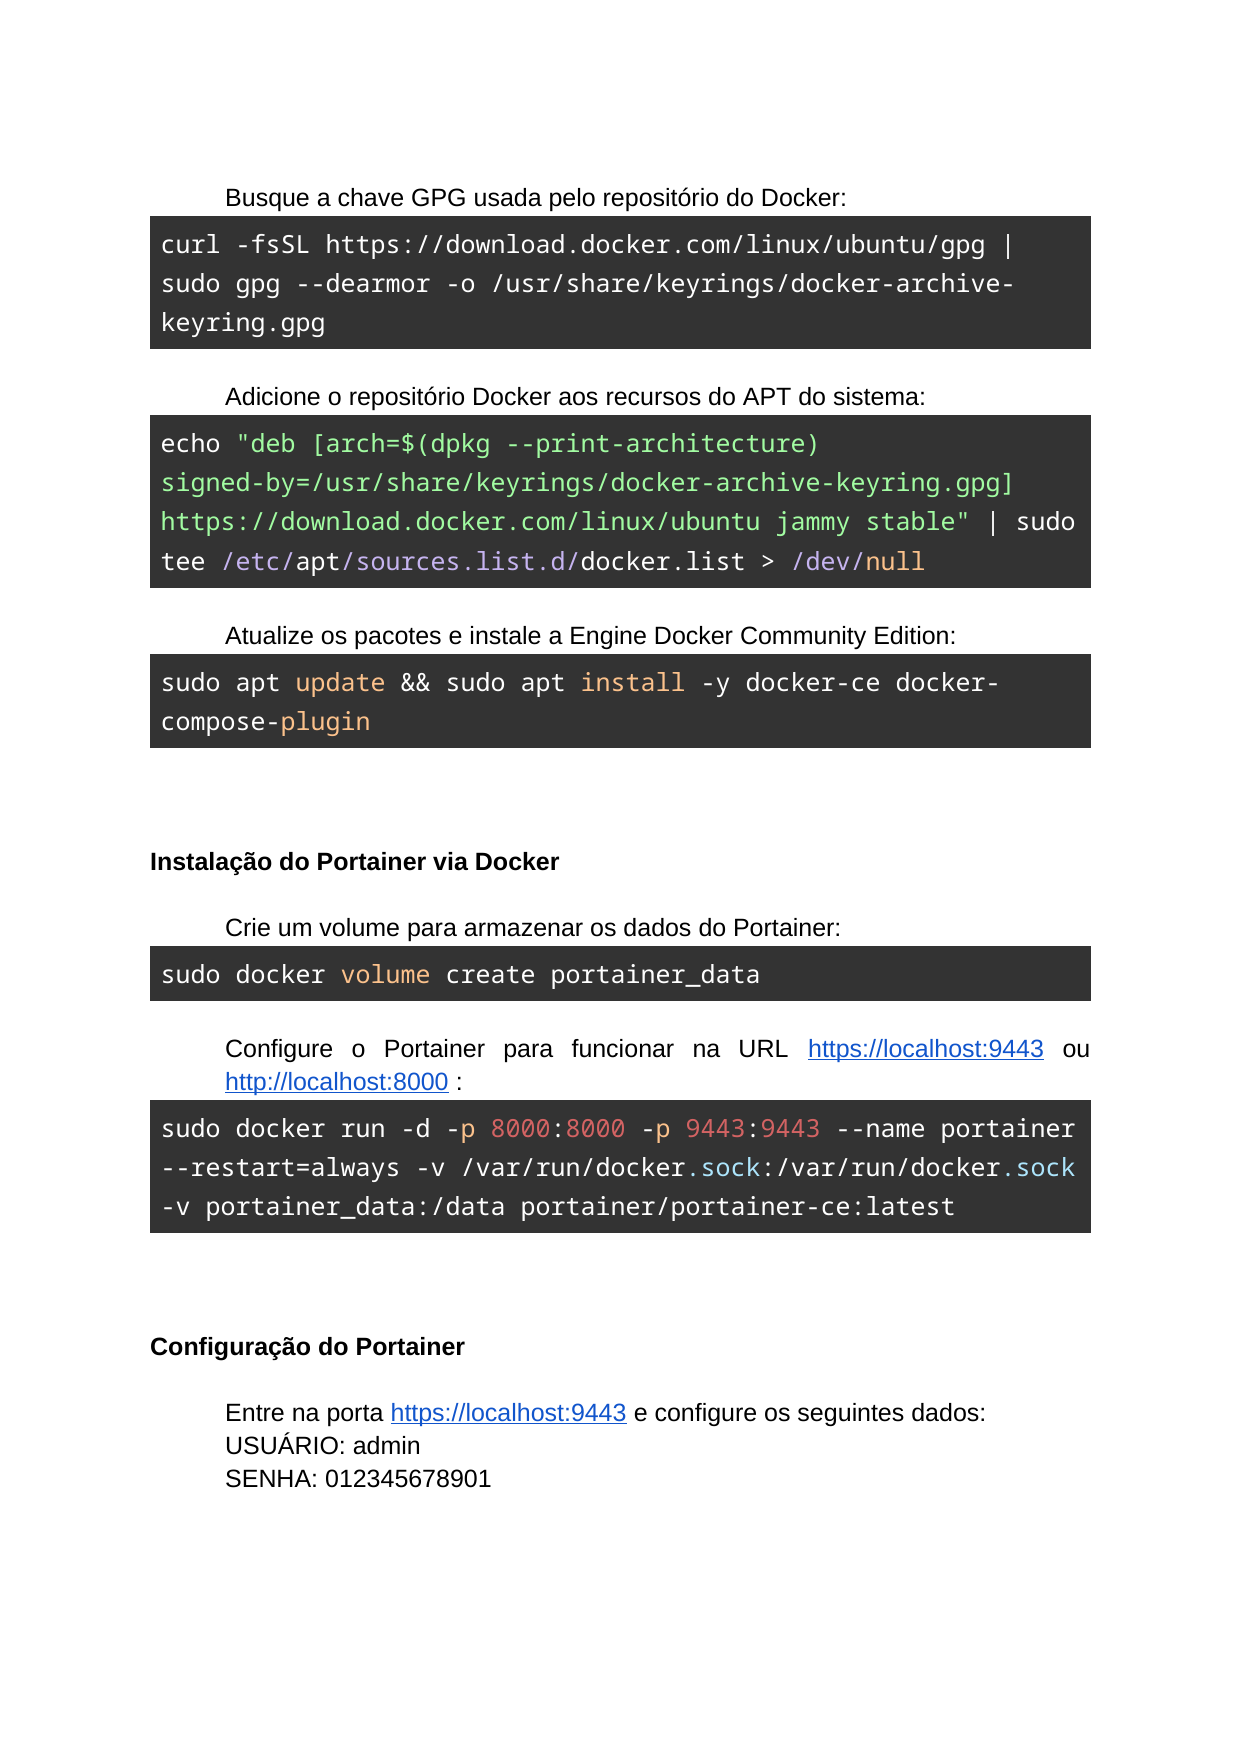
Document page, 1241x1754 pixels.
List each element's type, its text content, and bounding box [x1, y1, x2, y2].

table_header sudo docker run -d -p 8000:8000 -p 9443:9443 --name portainer --restart=always -v /var/run/docker.sock:/var/run/docker.sock -v portainer_data:/data portainer/portainer-ce:latest [150, 1100, 1091, 1233]
text SENHA: 012345678901 [150, 1464, 1090, 1493]
text Configure o Portainer para funcionar na URL https://localhost:9443 ou http://localhost:8000 : [225, 1034, 1090, 1096]
table_header curl -fsSL https://download.docker.com/linux/ubuntu/gpg | sudo gpg --dearmor -o /usr/share/keyrings/docker-archive-keyring.gpg [150, 216, 1091, 349]
text USUÁRIO: admin [150, 1431, 1090, 1460]
text Busque a chave GPG usada pelo repositório do Docker: [150, 183, 1090, 212]
table_header sudo apt update && sudo apt install -y docker-ce docker-compose-plugin [150, 654, 1091, 748]
table_header sudo docker volume create portainer_data [150, 946, 1091, 1001]
table_header echo "deb [arch=$(dpkg --print-architecture) signed-by=/usr/share/keyrings/docker-archive-keyring.gpg] https://download.docker.com/linux/ubuntu jammy stable" | sudo tee /etc/apt/sources.list.d/docker.list > /dev/null [150, 415, 1091, 588]
text Atualize os pacotes e instale a Engine Docker Community Edition: [225, 621, 1090, 649]
text Entre na porta https://localhost:9443 e configure os seguintes dados: [225, 1398, 1090, 1427]
text Adicione o repositório Docker aos recursos do APT do sistema: [225, 382, 1090, 411]
text Configuração do Portainer [150, 1332, 1090, 1361]
text Crie um volume para armazenar os dados do Portainer: [225, 913, 1090, 942]
text Instalação do Portainer via Docker [150, 847, 1090, 876]
